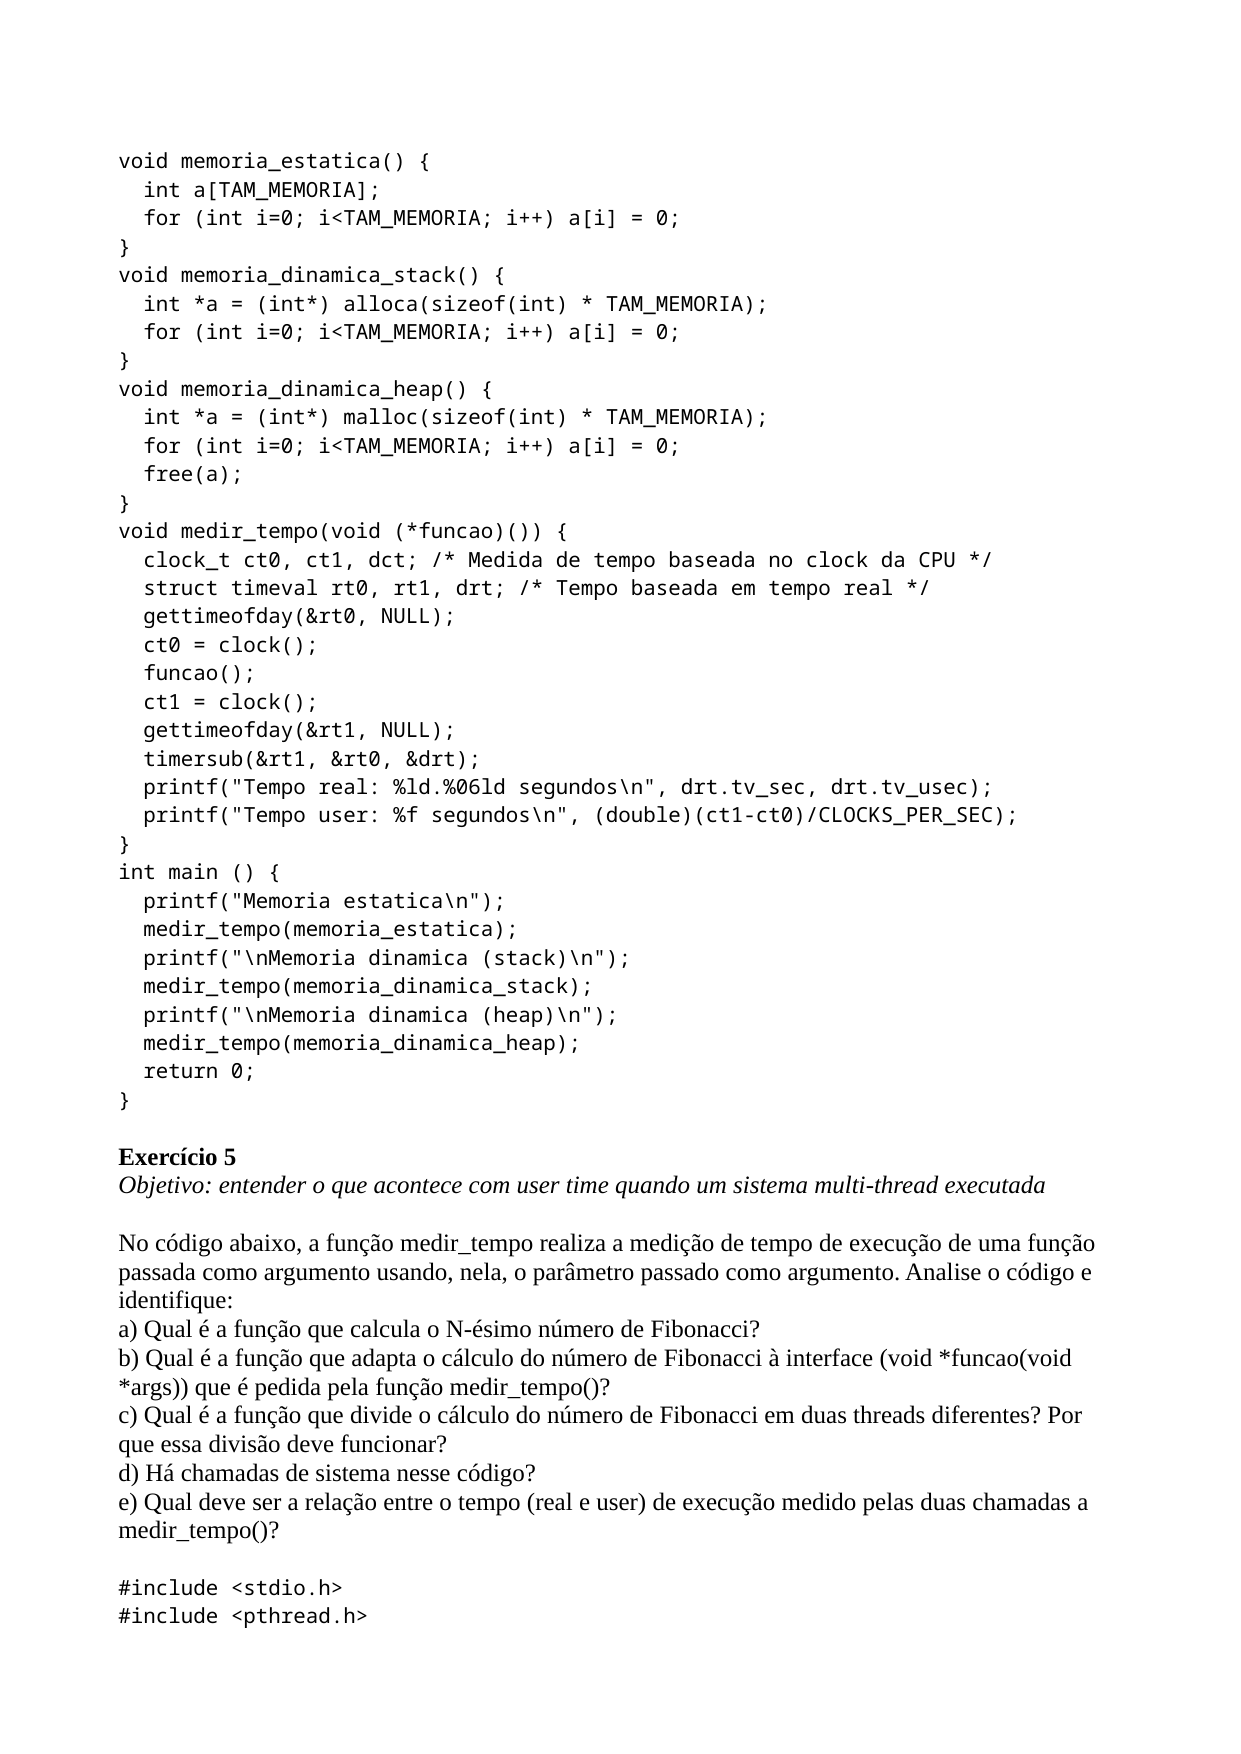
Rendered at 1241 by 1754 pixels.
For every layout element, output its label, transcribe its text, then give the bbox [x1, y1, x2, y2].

text printf("Tempo real: %ld.%06ld segundos\n", drt.tv_sec, drt.tv_usec); [118, 772, 1122, 801]
text printf("\nMemoria dinamica (stack)\n"); [118, 943, 1122, 971]
text printf("Tempo user: %f segundos\n", (double)(ct1-ct0)/CLOCKS_PER_SEC); [118, 801, 1122, 829]
text } [118, 829, 1122, 857]
text for (int i=0; i<TAM_MEMORIA; i++) a[i] = 0; [118, 317, 1122, 346]
text struct timeval rt0, rt1, drt; /* Tempo baseada em tempo real */ [118, 573, 1122, 602]
text medir_tempo(memoria_dinamica_stack); [118, 971, 1122, 1000]
text d) Há chamadas de sistema nesse código? [118, 1458, 1122, 1487]
text #include <stdio.h> [118, 1573, 1122, 1602]
text funcao(); [118, 658, 1122, 687]
text free(a); [118, 459, 1122, 488]
text ct0 = clock(); [118, 630, 1122, 658]
text medir_tempo(memoria_estatica); [118, 914, 1122, 943]
text void medir_tempo(void (*funcao)()) { [118, 516, 1122, 545]
text } [118, 232, 1122, 260]
text void memoria_dinamica_stack() { [118, 260, 1122, 289]
text e) Qual deve ser a relação entre o tempo (real e user) de execução medido pelas duas chamadas a medir_tempo()? [118, 1487, 1122, 1544]
text int main () { [118, 857, 1122, 886]
text #include <pthread.h> [118, 1602, 1122, 1630]
text int a[TAM_MEMORIA]; [118, 175, 1122, 203]
text a) Qual é a função que calcula o N-ésimo número de Fibonacci? [118, 1314, 1122, 1343]
text c) Qual é a função que divide o cálculo do número de Fibonacci em duas threads diferentes? Por que essa divisão deve funcionar? [118, 1401, 1122, 1458]
text for (int i=0; i<TAM_MEMORIA; i++) a[i] = 0; [118, 203, 1122, 232]
text Objetivo: entender o que acontece com user time quando um sistema multi-thread executada [118, 1171, 1122, 1199]
text } [118, 488, 1122, 516]
text No código abaixo, a função medir_tempo realiza a medição de tempo de execução de uma função passada como argumento usando, nela, o parâmetro passado como argumento. Analise o código e identifique: [118, 1228, 1122, 1314]
text b) Qual é a função que adapta o cálculo do número de Fibonacci à interface (void *funcao(void *args)) que é pedida pela função medir_tempo()? [118, 1343, 1122, 1401]
text } [118, 1085, 1122, 1113]
text void memoria_dinamica_heap() { [118, 374, 1122, 402]
text printf("Memoria estatica\n"); [118, 886, 1122, 914]
text void memoria_estatica() { [118, 147, 1122, 175]
text int *a = (int*) alloca(sizeof(int) * TAM_MEMORIA); [118, 289, 1122, 317]
text timersub(&rt1, &rt0, &drt); [118, 744, 1122, 772]
text ct1 = clock(); [118, 687, 1122, 715]
text } [118, 346, 1122, 374]
text int *a = (int*) malloc(sizeof(int) * TAM_MEMORIA); [118, 402, 1122, 431]
text Exercício 5 [118, 1142, 1122, 1171]
text clock_t ct0, ct1, dct; /* Medida de tempo baseada no clock da CPU */ [118, 545, 1122, 573]
text for (int i=0; i<TAM_MEMORIA; i++) a[i] = 0; [118, 431, 1122, 459]
text gettimeofday(&rt1, NULL); [118, 715, 1122, 744]
text return 0; [118, 1057, 1122, 1085]
text gettimeofday(&rt0, NULL); [118, 602, 1122, 630]
text printf("\nMemoria dinamica (heap)\n"); [118, 1000, 1122, 1028]
text medir_tempo(memoria_dinamica_heap); [118, 1028, 1122, 1057]
